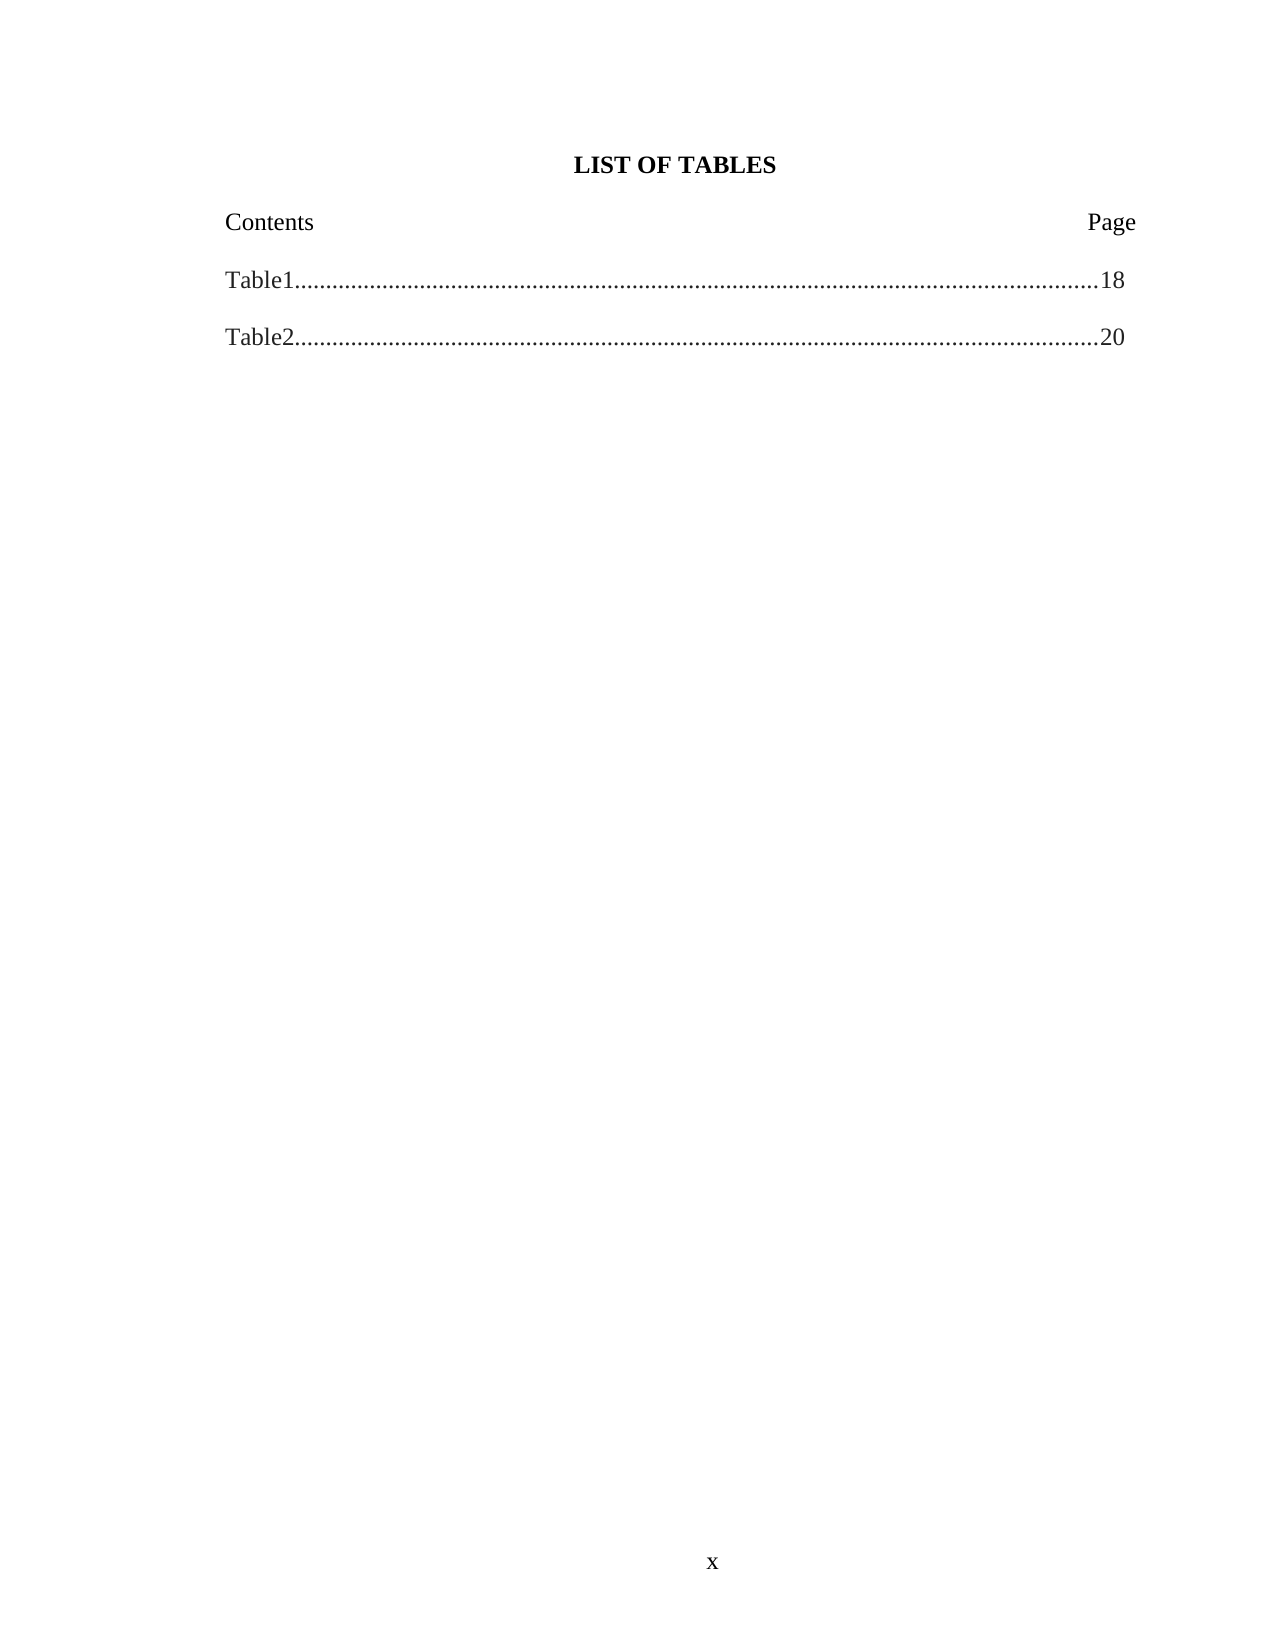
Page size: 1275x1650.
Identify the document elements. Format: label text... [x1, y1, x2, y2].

subtitle List of Tables [761, 179, 1125, 207]
text Contents Page [225, 207, 1144, 236]
subtitle List of Tables [225, 179, 591, 207]
text LIST OF TABLES [225, 150, 1125, 179]
